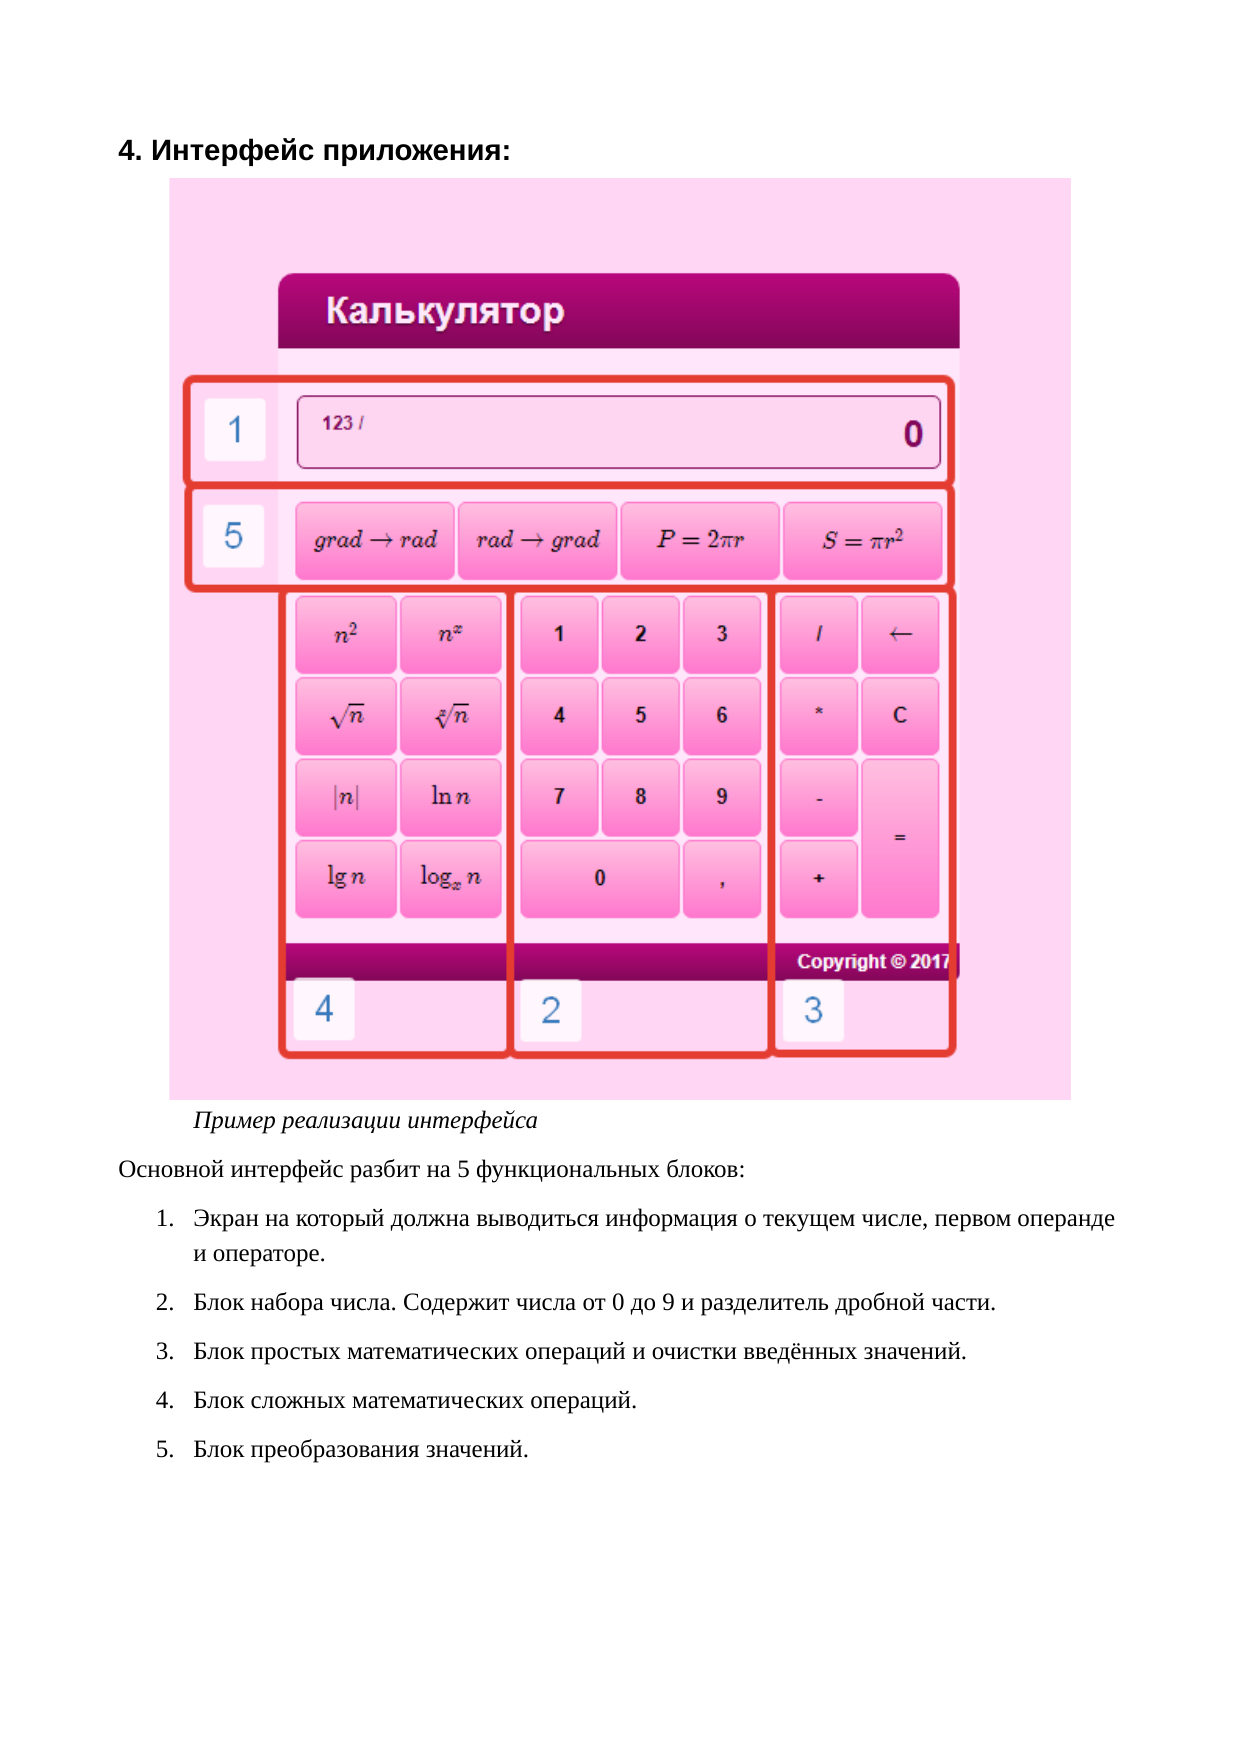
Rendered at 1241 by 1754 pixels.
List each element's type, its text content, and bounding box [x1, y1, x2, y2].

list Блок простых математических операций и очистки введённых значений. [156, 1336, 1122, 1364]
subtitle 4. Интерфейс приложения: [118, 133, 1122, 166]
text Пример реализации интерфейса [118, 179, 1122, 1134]
list Экран на который должна выводиться информация о текущем числе, первом операнде и операторе. [156, 1203, 1122, 1266]
picture [169, 178, 1071, 1100]
text Основной интерфейс разбит на 5 функциональных блоков: [118, 1154, 1122, 1183]
list Блок сложных математических операций. [156, 1385, 1122, 1413]
list Блок преобразования значений. [156, 1434, 1122, 1463]
list Блок набора числа. Содержит числа от 0 до 9 и разделитель дробной части. [156, 1287, 1122, 1315]
